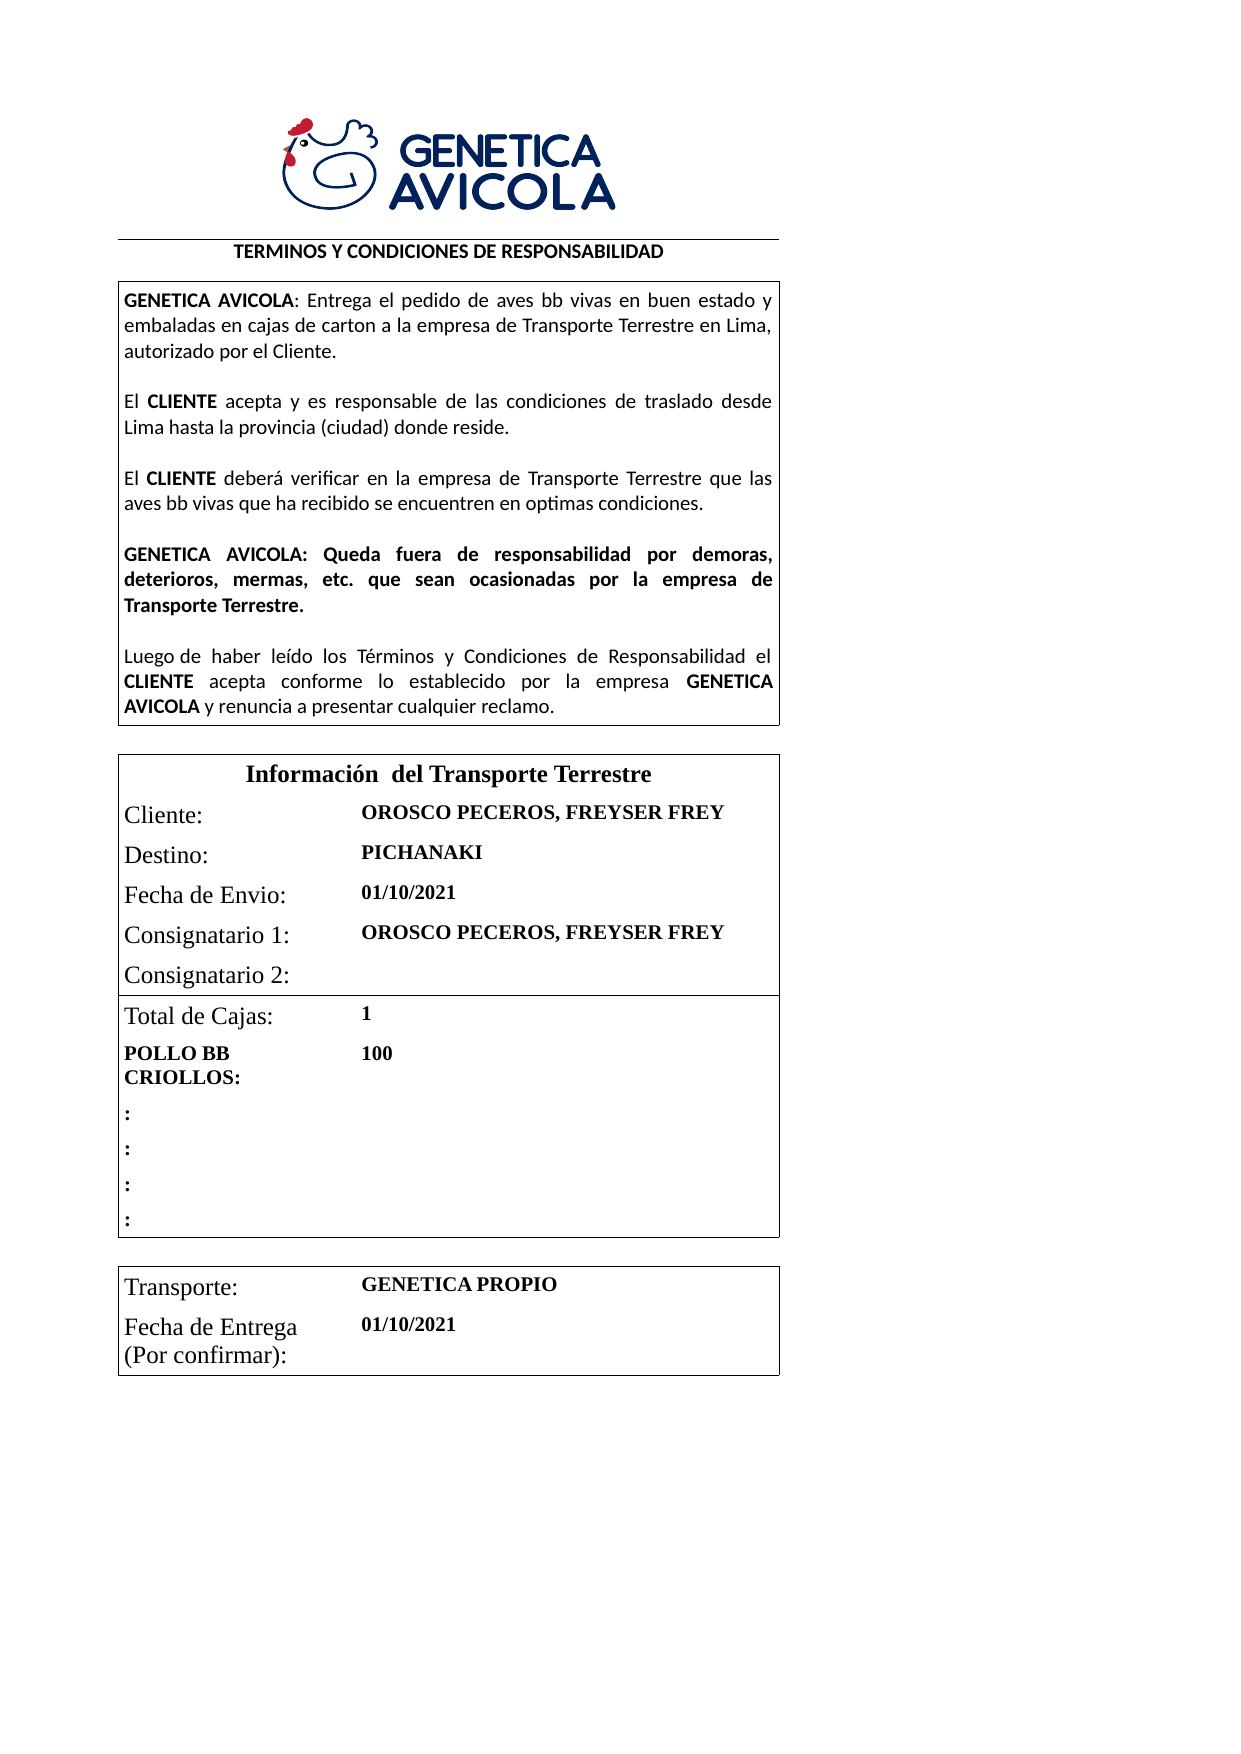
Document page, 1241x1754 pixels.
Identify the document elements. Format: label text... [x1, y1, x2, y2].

table_cell Consignatario 2: [119, 955, 356, 995]
table_cell Consignatario 1: [119, 915, 356, 955]
table_cell Fecha de Entrega (Por confirmar): [119, 1306, 356, 1375]
table_header TERMINOS Y CONDICIONES DE RESPONSABILIDAD [118, 240, 779, 281]
table_cell Destino: [119, 834, 356, 874]
table_cell [356, 1238, 779, 1266]
picture [282, 118, 616, 210]
table_cell OROSCO PECEROS, FREYSER FREY [356, 915, 779, 955]
table_cell [356, 955, 779, 995]
table_cell POLLO BB CRIOLLOS: [119, 1035, 356, 1095]
table_cell [356, 1166, 779, 1201]
table_cell 1 [356, 996, 779, 1035]
table_cell : [119, 1095, 356, 1130]
table_cell 01/10/2021 [356, 874, 779, 914]
table_cell PICHANAKI [356, 834, 779, 874]
table_cell Transporte: [119, 1267, 356, 1306]
table_cell 01/10/2021 [356, 1306, 779, 1375]
table_cell OROSCO PECEROS, FREYSER FREY [356, 794, 779, 834]
table_cell [118, 1238, 356, 1266]
table_cell GENETICA PROPIO [356, 1267, 779, 1306]
table_cell Total de Cajas: [119, 996, 356, 1035]
table_cell : [119, 1166, 356, 1201]
table_header Información del Transporte Terrestre [119, 755, 779, 794]
table_cell 100 [356, 1035, 779, 1095]
table_cell : [119, 1130, 356, 1166]
table_cell [356, 1201, 779, 1237]
table_cell [356, 1130, 779, 1166]
table_cell : [119, 1201, 356, 1237]
table_cell Fecha de Envio: [119, 874, 356, 914]
table_cell GENETICA AVICOLA: Entrega el pedido de aves bb vivas en buen estado y embaladas en cajas de carton a la empresa de Transporte Terrestre en Lima, autorizado por el Cliente. El CLIENTE acepta y es responsable de las condiciones de traslado desde Lima hasta la provincia (ciudad) donde reside. El CLIENTE deberá verificar en la empresa de Transporte Terrestre que las aves bb vivas que ha recibido se encuentren en optimas condiciones. GENETICA AVICOLA: Queda fuera de responsabilidad por demoras, deterioros, mermas, etc. que sean ocasionadas por la empresa de Transporte Terrestre. Luego de haber leído los Términos y Condiciones de Responsabilidad el CLIENTE acepta conforme lo establecido por la empresa GENETICA AVICOLA y renuncia a presentar cualquier reclamo. [119, 282, 779, 725]
table_cell [356, 1095, 779, 1130]
table_cell Cliente: [119, 794, 356, 834]
